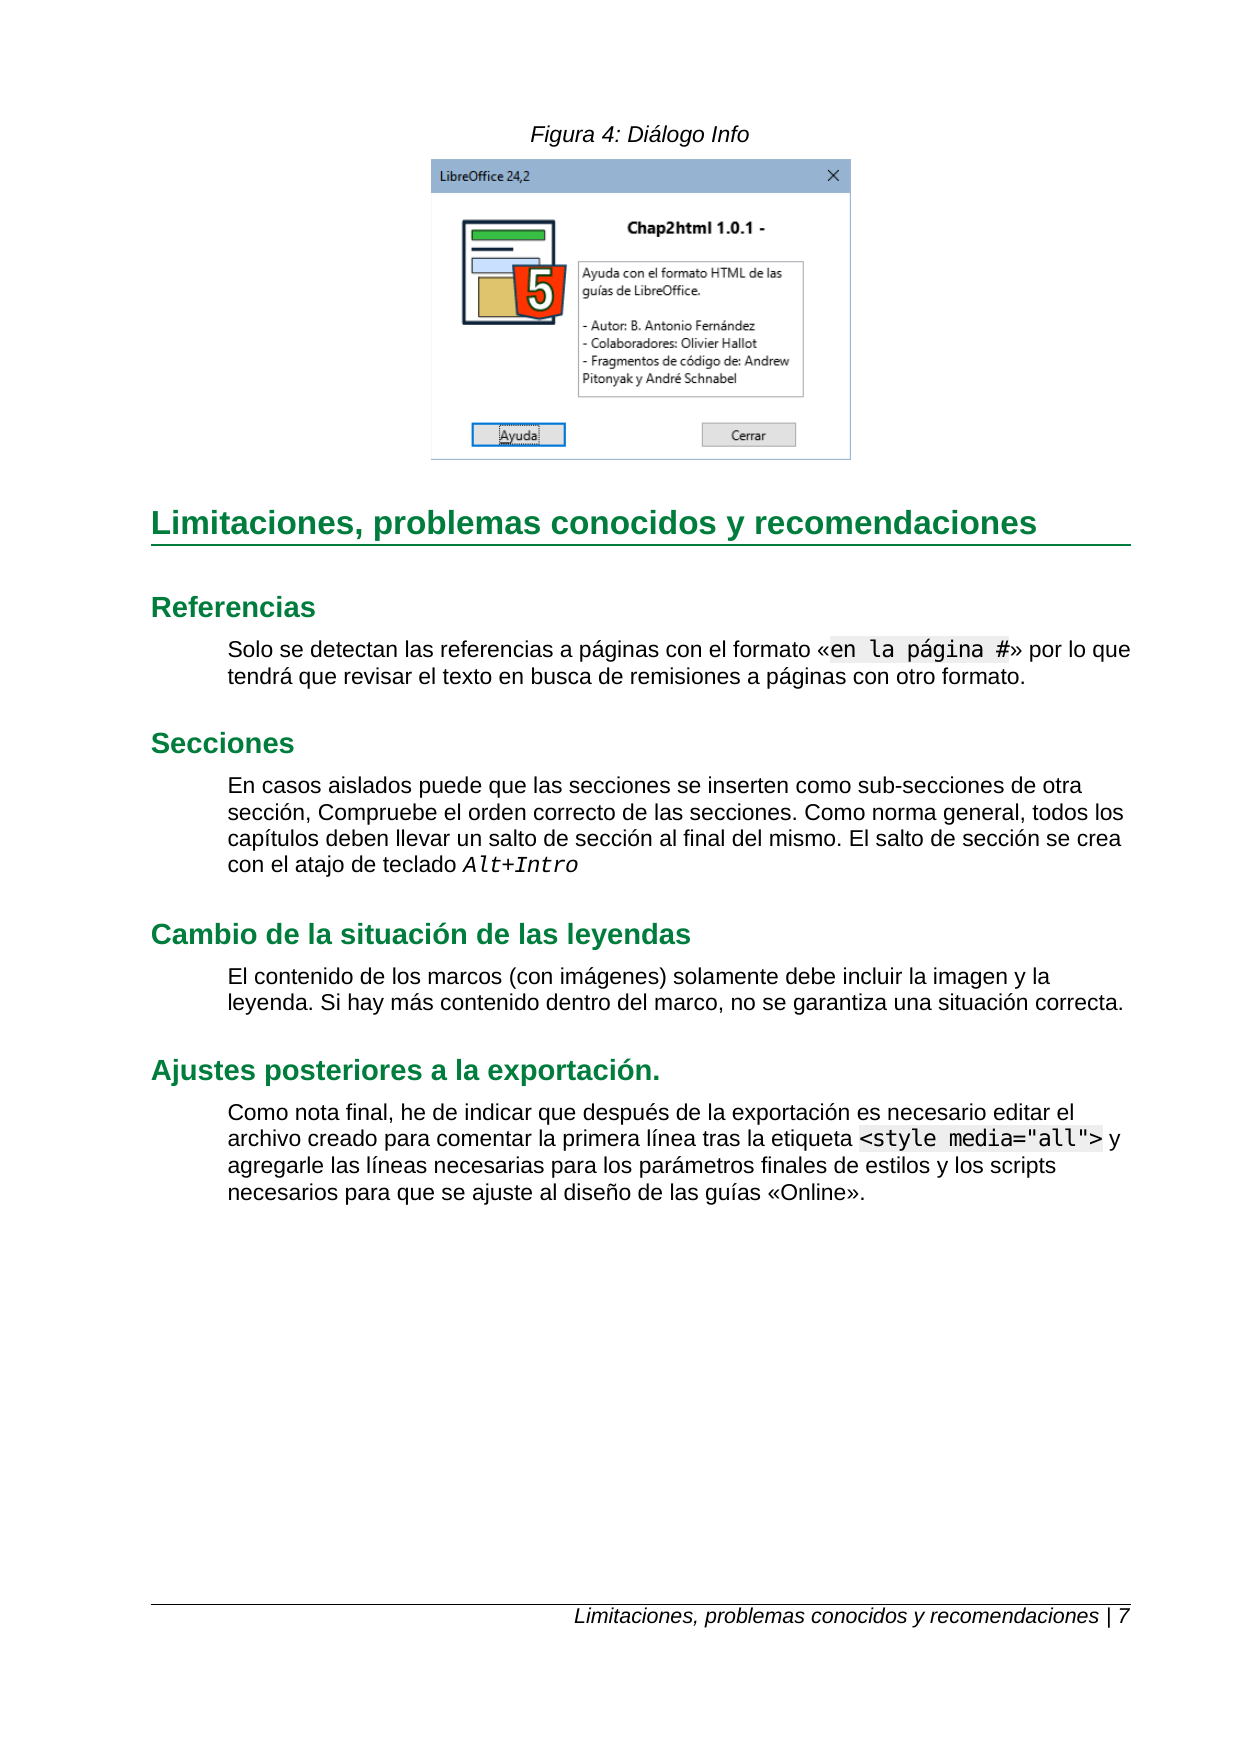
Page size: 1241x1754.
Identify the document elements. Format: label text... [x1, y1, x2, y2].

text Como nota final, he de indicar que después de la exportación es necesario editar el archivo creado para comentar la primera línea tras la etiqueta <style media="all"> y agregarle las líneas necesarias para los parámetros finales de estilos y los scripts necesarios para que se ajuste al diseño de las guías «Online». [227, 1099, 1131, 1205]
subtitle Cambio de la situación de las leyendas [151, 917, 1131, 951]
subtitle Secciones [151, 726, 1131, 760]
picture [431, 159, 851, 460]
text Solo se detectan las referencias a páginas con el formato «en la página #» por lo que tendrá que revisar el texto en busca de remisiones a páginas con otro formato. [227, 636, 1131, 689]
subtitle Ajustes posteriores a la exportación. [151, 1053, 1131, 1086]
text En casos aislados puede que las secciones se inserten como sub-secciones de otra sección, Compruebe el orden correcto de las secciones. Como norma general, todos los capítulos deben llevar un salto de sección al final del mismo. El salto de sección se crea con el atajo de teclado Alt+Intro [227, 772, 1131, 880]
subtitle Referencias [151, 590, 1131, 623]
subtitle Limitaciones, problemas conocidos y recomendaciones [151, 503, 1131, 544]
text Figura 4: Diálogo Info [431, 121, 851, 147]
text El contenido de los marcos (con imágenes) solamente debe incluir la imagen y la leyenda. Si hay más contenido dentro del marco, no se garantiza una situación correcta. [227, 963, 1131, 1016]
